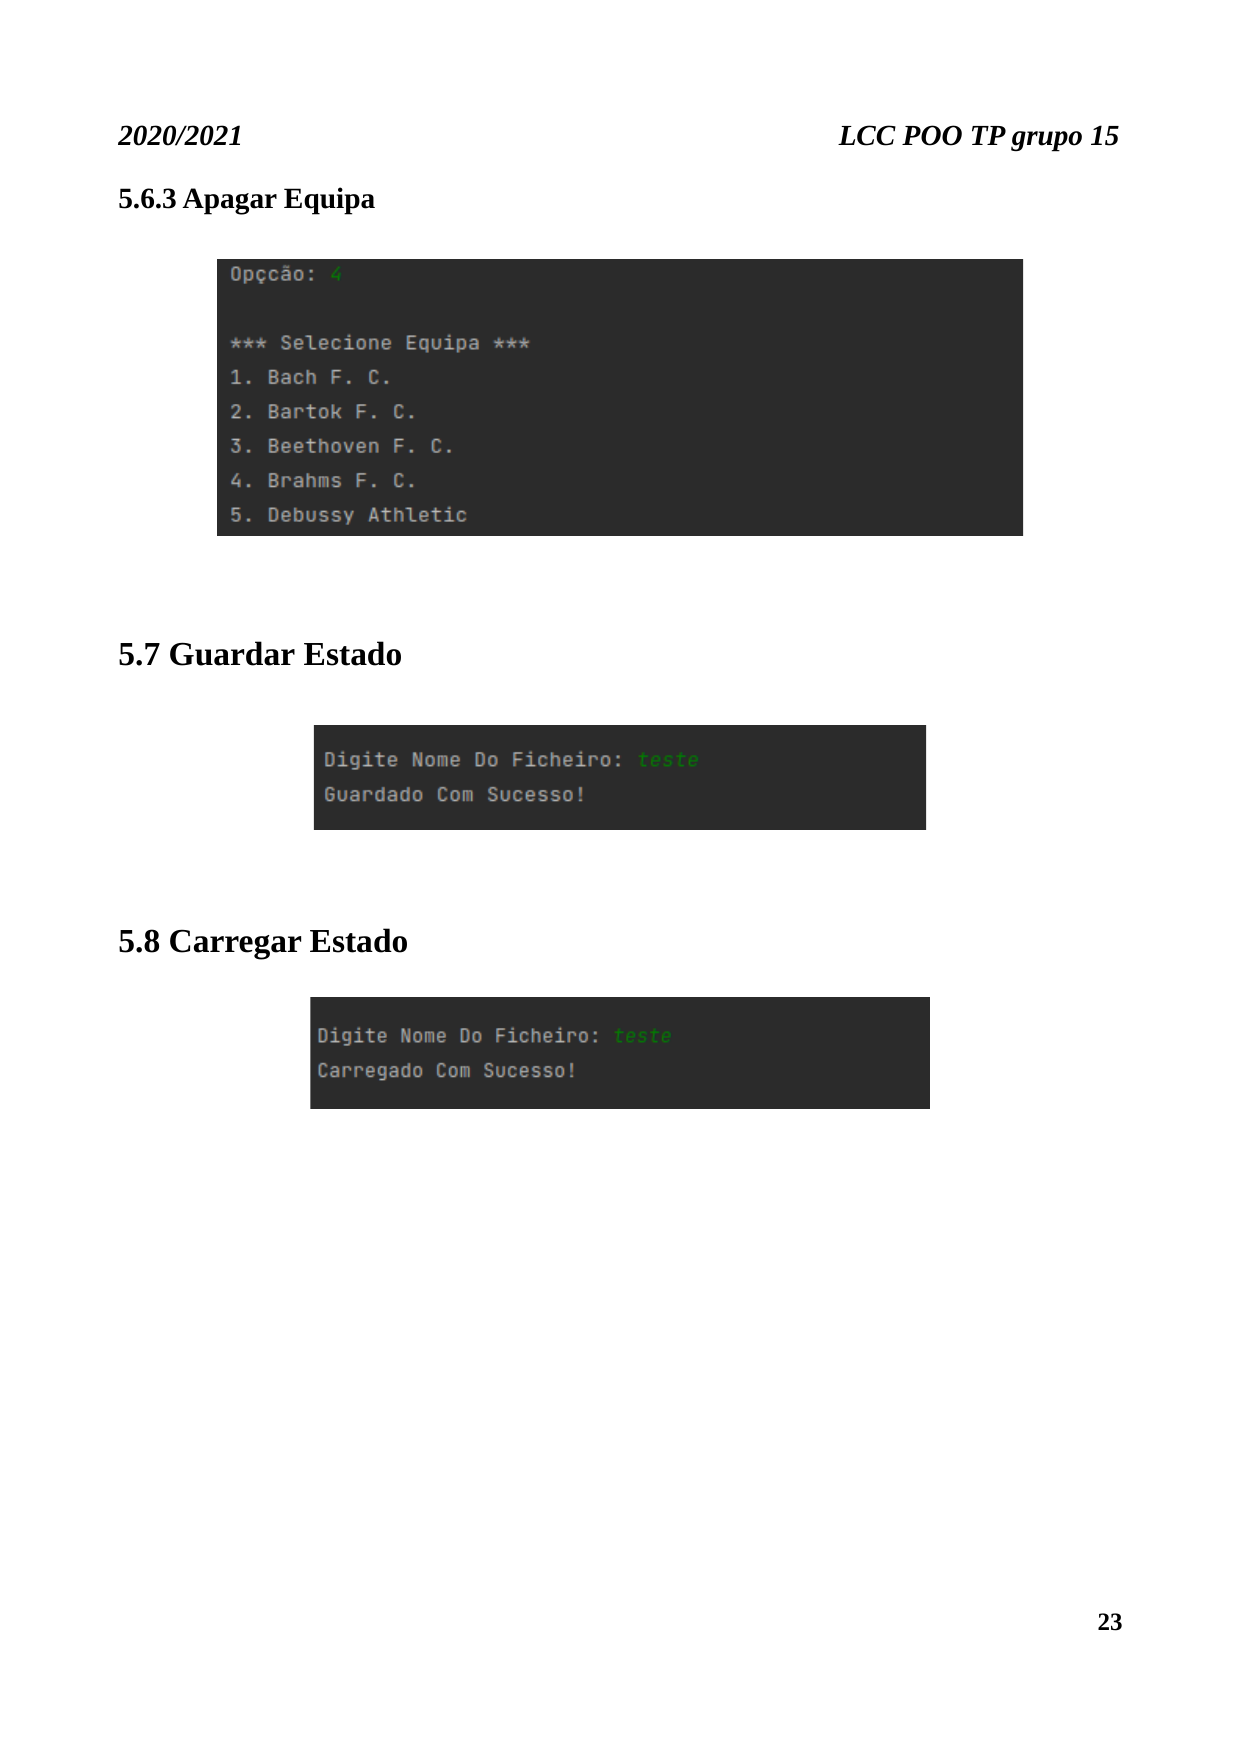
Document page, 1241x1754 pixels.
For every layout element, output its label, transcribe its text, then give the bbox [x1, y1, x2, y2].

picture [217, 259, 1024, 536]
subtitle 5.7 Guardar Estado [118, 633, 1122, 672]
picture [310, 997, 930, 1109]
subtitle 5.8 Carregar Estado [118, 921, 1122, 960]
subtitle 5.6.3 Apagar Equipa [118, 181, 1122, 215]
picture [313, 725, 927, 830]
